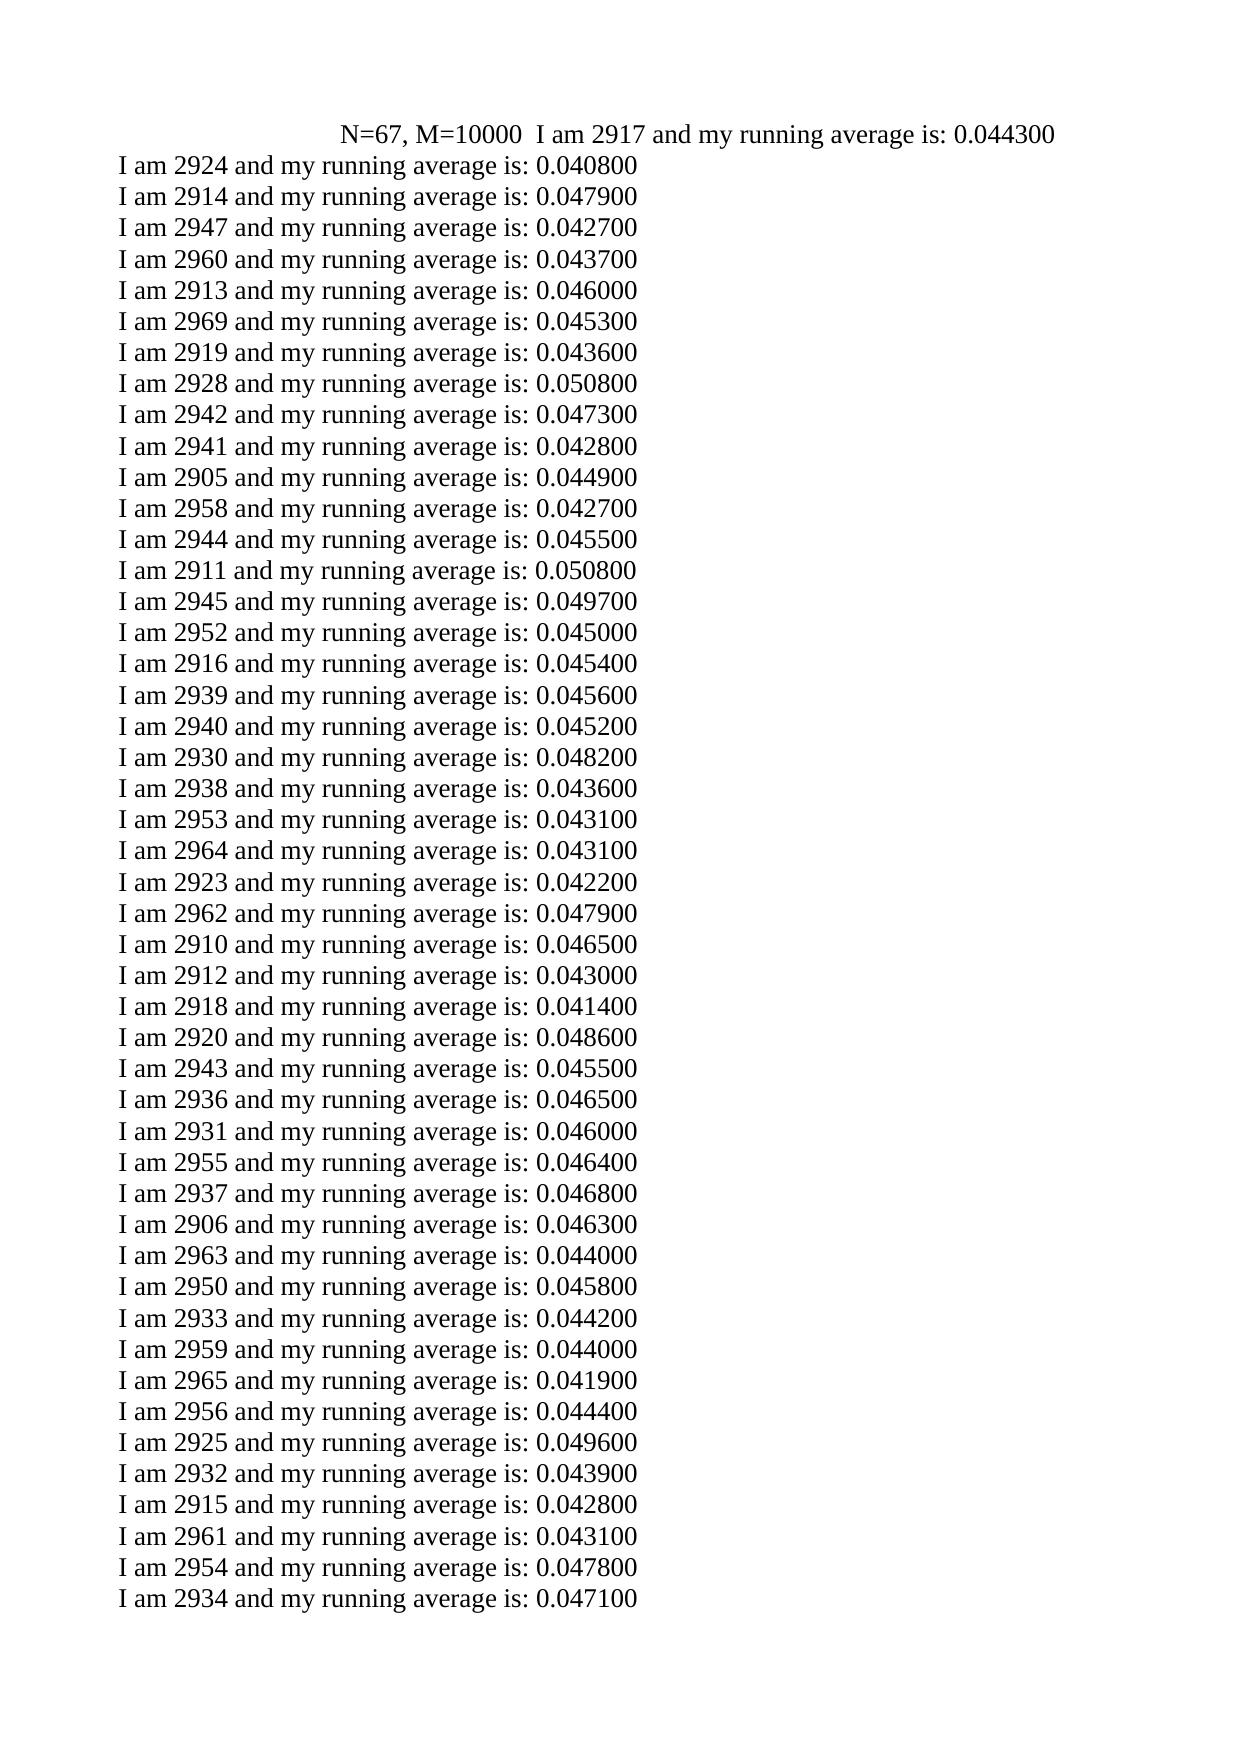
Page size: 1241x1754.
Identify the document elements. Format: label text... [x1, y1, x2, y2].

text I am 2930 and my running average is: 0.048200 [118, 741, 1122, 772]
text I am 2958 and my running average is: 0.042700 [118, 492, 1122, 523]
text I am 2959 and my running average is: 0.044000 [118, 1333, 1122, 1364]
text I am 2937 and my running average is: 0.046800 [118, 1177, 1122, 1208]
text I am 2932 and my running average is: 0.043900 [118, 1457, 1122, 1488]
text I am 2950 and my running average is: 0.045800 [118, 1271, 1122, 1302]
text I am 2923 and my running average is: 0.042200 [118, 866, 1122, 897]
text I am 2944 and my running average is: 0.045500 [118, 523, 1122, 554]
text I am 2912 and my running average is: 0.043000 [118, 959, 1122, 990]
text I am 2947 and my running average is: 0.042700 [118, 212, 1122, 243]
text I am 2911 and my running average is: 0.050800 [118, 554, 1122, 585]
text I am 2906 and my running average is: 0.046300 [118, 1208, 1122, 1239]
text I am 2955 and my running average is: 0.046400 [118, 1146, 1122, 1177]
text I am 2941 and my running average is: 0.042800 [118, 429, 1122, 461]
text I am 2925 and my running average is: 0.049600 [118, 1426, 1122, 1457]
text I am 2918 and my running average is: 0.041400 [118, 990, 1122, 1021]
text I am 2905 and my running average is: 0.044900 [118, 461, 1122, 492]
text I am 2939 and my running average is: 0.045600 [118, 679, 1122, 710]
text I am 2960 and my running average is: 0.043700 [118, 243, 1122, 274]
text I am 2962 and my running average is: 0.047900 [118, 897, 1122, 928]
text I am 2936 and my running average is: 0.046500 [118, 1084, 1122, 1115]
text I am 2933 and my running average is: 0.044200 [118, 1302, 1122, 1333]
text I am 2934 and my running average is: 0.047100 [118, 1582, 1122, 1613]
text I am 2956 and my running average is: 0.044400 [118, 1395, 1122, 1426]
text I am 2969 and my running average is: 0.045300 [118, 305, 1122, 336]
text N=67, M=10000 I am 2917 and my running average is: 0.044300 [118, 118, 1122, 149]
text I am 2945 and my running average is: 0.049700 [118, 585, 1122, 616]
text I am 2954 and my running average is: 0.047800 [118, 1551, 1122, 1582]
text I am 2919 and my running average is: 0.043600 [118, 336, 1122, 367]
text I am 2940 and my running average is: 0.045200 [118, 710, 1122, 741]
text I am 2942 and my running average is: 0.047300 [118, 398, 1122, 429]
text I am 2928 and my running average is: 0.050800 [118, 367, 1122, 398]
text I am 2964 and my running average is: 0.043100 [118, 834, 1122, 866]
text I am 2913 and my running average is: 0.046000 [118, 274, 1122, 305]
text I am 2938 and my running average is: 0.043600 [118, 772, 1122, 803]
text I am 2931 and my running average is: 0.046000 [118, 1115, 1122, 1146]
text I am 2916 and my running average is: 0.045400 [118, 648, 1122, 679]
text I am 2963 and my running average is: 0.044000 [118, 1239, 1122, 1271]
text I am 2924 and my running average is: 0.040800 [118, 149, 1122, 180]
text I am 2914 and my running average is: 0.047900 [118, 180, 1122, 212]
text I am 2953 and my running average is: 0.043100 [118, 803, 1122, 834]
text I am 2915 and my running average is: 0.042800 [118, 1488, 1122, 1520]
text I am 2961 and my running average is: 0.043100 [118, 1520, 1122, 1551]
text I am 2910 and my running average is: 0.046500 [118, 928, 1122, 959]
text I am 2965 and my running average is: 0.041900 [118, 1364, 1122, 1395]
text I am 2920 and my running average is: 0.048600 [118, 1021, 1122, 1052]
text I am 2943 and my running average is: 0.045500 [118, 1052, 1122, 1084]
text I am 2952 and my running average is: 0.045000 [118, 616, 1122, 648]
